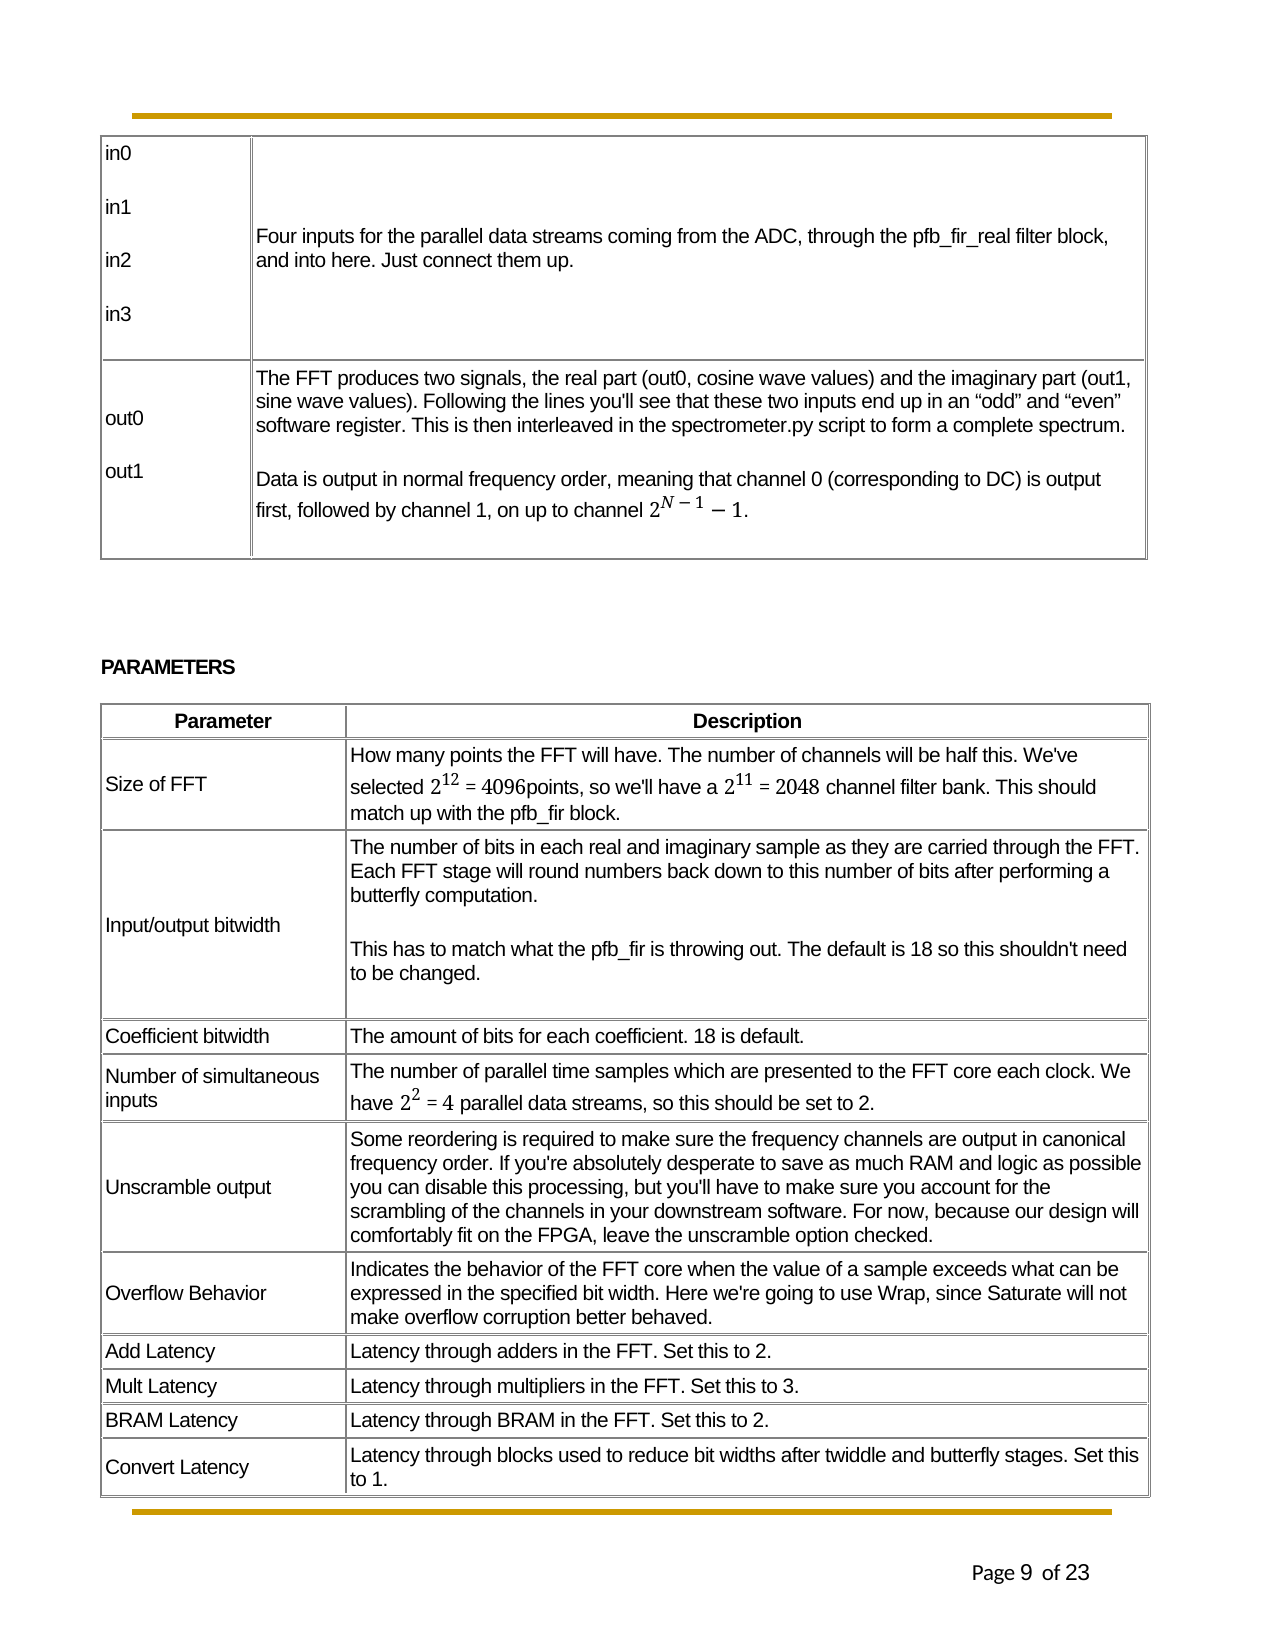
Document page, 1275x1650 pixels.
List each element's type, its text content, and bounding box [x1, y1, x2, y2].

subtitle PARAMETERS [101, 654, 1062, 678]
table_cell Add Latency [102, 1333, 345, 1367]
table_cell Four inputs for the parallel data streams coming from the ADC, through the pfb_fir_real filter block, and into here. Just connect them up. [251, 137, 1145, 359]
table_cell Overflow Behavior [101, 1251, 345, 1333]
table_cell Mult Latency [102, 1368, 345, 1402]
table_cell Indicates the behavior of the FFT core when the value of a sample exceeds what can be expressed in the specified bit width. Here we're going to use Wrap, since Saturate will not make overflow corruption better behaved. [347, 1251, 1149, 1333]
table_cell The number of parallel time samples which are presented to the FFT core each clock. We have 22 = 4 parallel data streams, so this should be set to 2. [347, 1053, 1148, 1120]
table_cell Coefficient bitwidth [102, 1018, 345, 1052]
table_cell Latency through adders in the FFT. Set this to 2. [347, 1333, 1148, 1367]
table_cell Size of FFT [102, 737, 345, 829]
table_cell Some reordering is required to make sure the frequency channels are output in canonical frequency order. If you're absolutely desperate to save as much RAM and logic as possible you can disable this processing, but you'll have to make sure you account for the scrambling of the channels in your downstream software. For now, because our design will comfortably fit on the FPGA, leave the unscramble option checked. [347, 1120, 1148, 1251]
table_cell in0 in1 in2 in3 [102, 137, 251, 359]
table_cell BRAM Latency [102, 1402, 345, 1436]
table_cell The number of bits in each real and imaginary sample as they are carried through the FFT. Each FFT stage will round numbers back down to this number of bits after performing a butterfly computation. This has to match what the pfb_fir is throwing out. The default is 18 so this shouldn't need to be changed. [347, 829, 1149, 1018]
table_cell Convert Latency [102, 1436, 346, 1495]
table_header Description [346, 705, 1148, 737]
table_cell Input/output bitwidth [101, 829, 345, 1018]
table_header Parameter [102, 705, 346, 737]
table_cell Latency through multipliers in the FFT. Set this to 3. [347, 1368, 1148, 1402]
table_cell Latency through blocks used to reduce bit widths after twiddle and butterfly stages. Set this to 1. [346, 1436, 1148, 1495]
table_cell The FFT produces two signals, the real part (out0, cosine wave values) and the imaginary part (out1, sine wave values). Following the lines you'll see that these two inputs end up in an “odd” and “even” software register. This is then interleaved in the spectrometer.py script to form a complete spectrum. Data is output in normal frequency order, meaning that channel 0 (corresponding to DC) is output first, followed by channel 1, on up to channel 2N − 1 − 1. [251, 359, 1145, 558]
table_cell The amount of bits for each coefficient. 18 is default. [347, 1018, 1148, 1052]
table_cell Latency through BRAM in the FFT. Set this to 2. [347, 1402, 1148, 1436]
table_cell Number of simultaneous inputs [102, 1053, 345, 1120]
table_cell out0 out1 [102, 359, 251, 558]
table_cell How many points the FFT will have. The number of channels will be half this. We've selected 212 = 4096points, so we'll have a 211 = 2048 channel filter bank. This should match up with the pfb_fir block. [347, 737, 1148, 829]
table_cell Unscramble output [102, 1120, 345, 1251]
